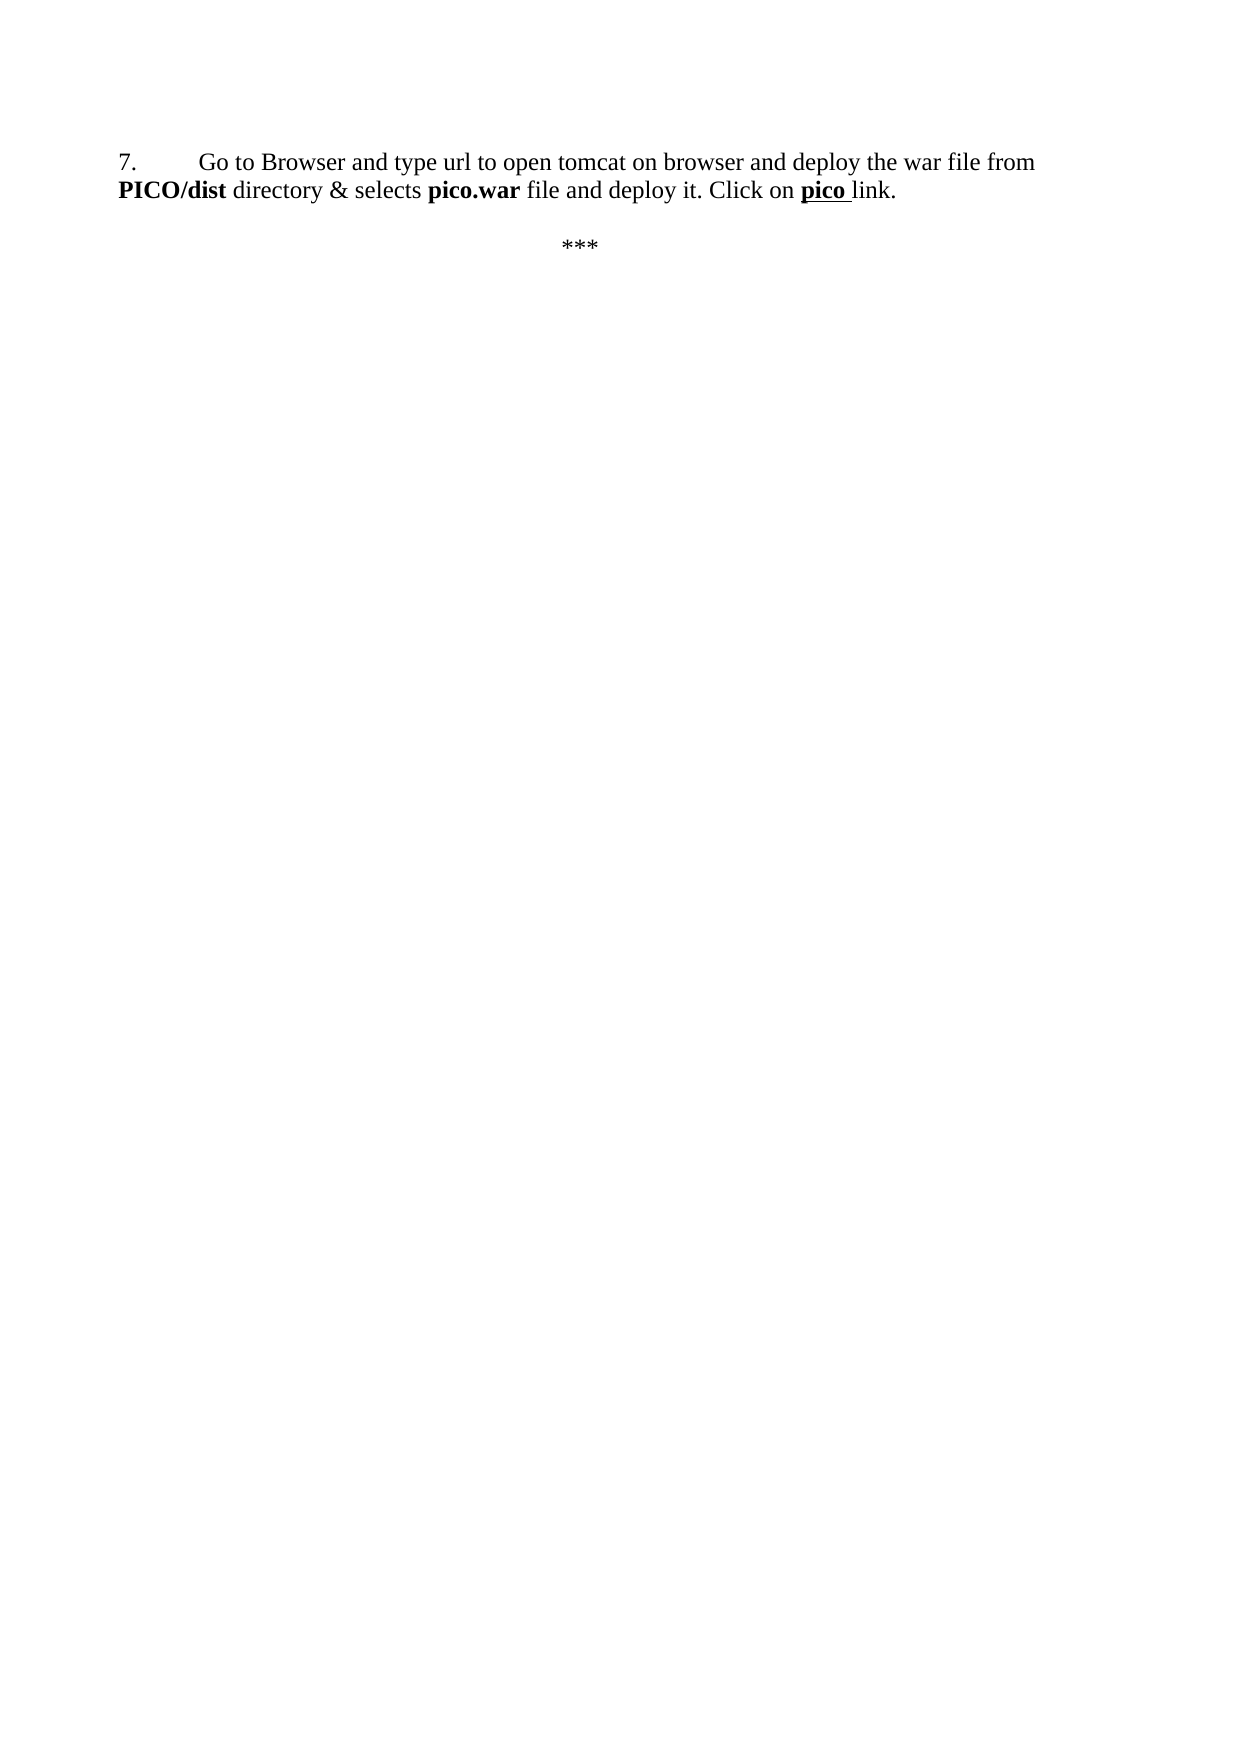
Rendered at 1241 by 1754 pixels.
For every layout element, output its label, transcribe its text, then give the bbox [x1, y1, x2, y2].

text *** [118, 233, 1122, 262]
text 7. Go to Browser and type url to open tomcat on browser and deploy the war file from PICO/dist directory & selects pico.war file and deploy it. Click on pico link. [118, 147, 1122, 204]
